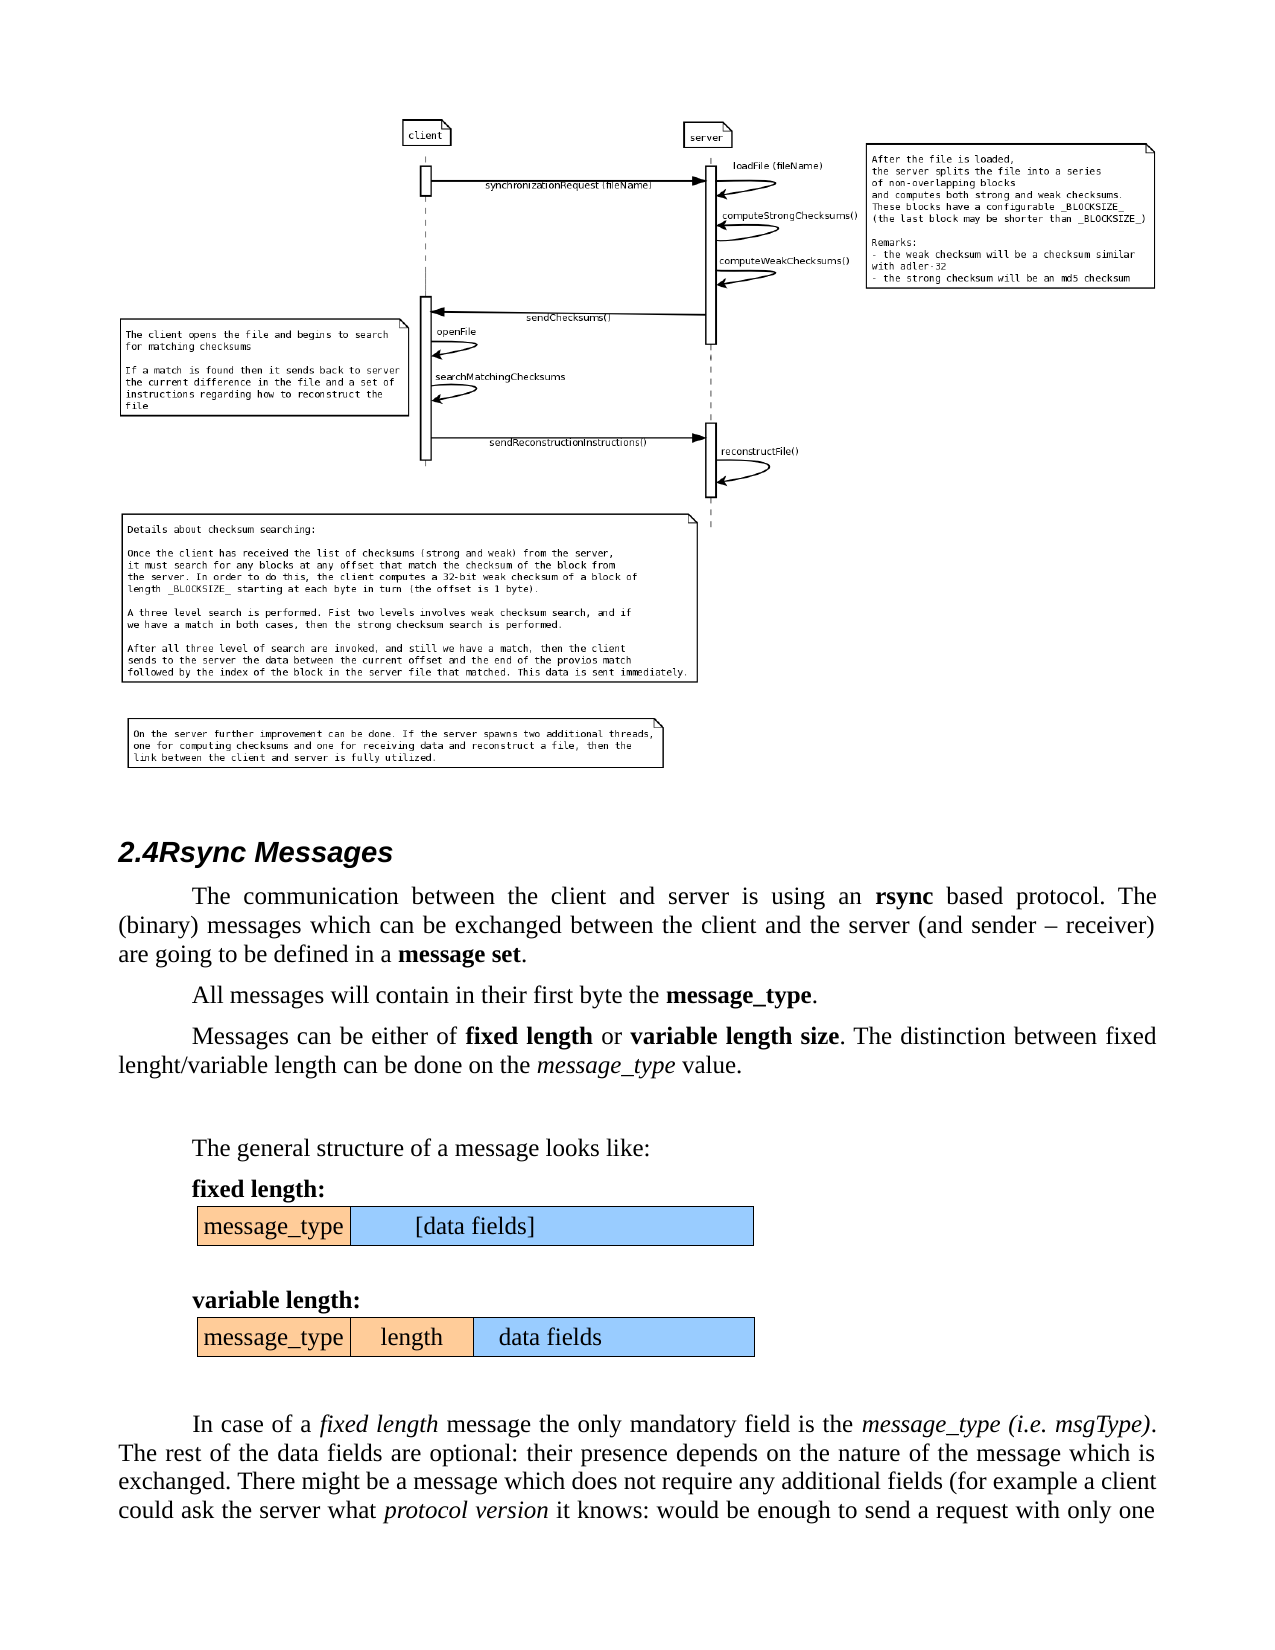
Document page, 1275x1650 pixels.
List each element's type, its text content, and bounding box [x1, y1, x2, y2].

subtitle Rsync Messages [118, 835, 1157, 869]
text The general structure of a message looks like: [118, 1133, 1157, 1161]
picture [120, 119, 1156, 768]
text The communication between the client and server is using an rsync based protocol. The (binary) messages which can be exchanged between the client and the server (and sender – receiver) are going to be defined in a message set. [118, 881, 1157, 968]
text All messages will contain in their first byte the message_type. [118, 980, 1157, 1009]
text fixed length: [118, 1174, 1157, 1203]
text In case of a fixed length message the only mandatory field is the message_type (i.e. msgType). The rest of the data fields are optional: their presence depends on the nature of the message which is exchanged. There might be a message which does not require any additional fields (for example a client could ask the server what protocol version it knows: would be enough to send a request with only one [118, 1409, 1157, 1524]
text variable length: [118, 1256, 1157, 1314]
text Messages can be either of fixed length or variable length size. The distinction between fixed lenght/variable length can be done on the message_type value. [118, 1021, 1157, 1079]
